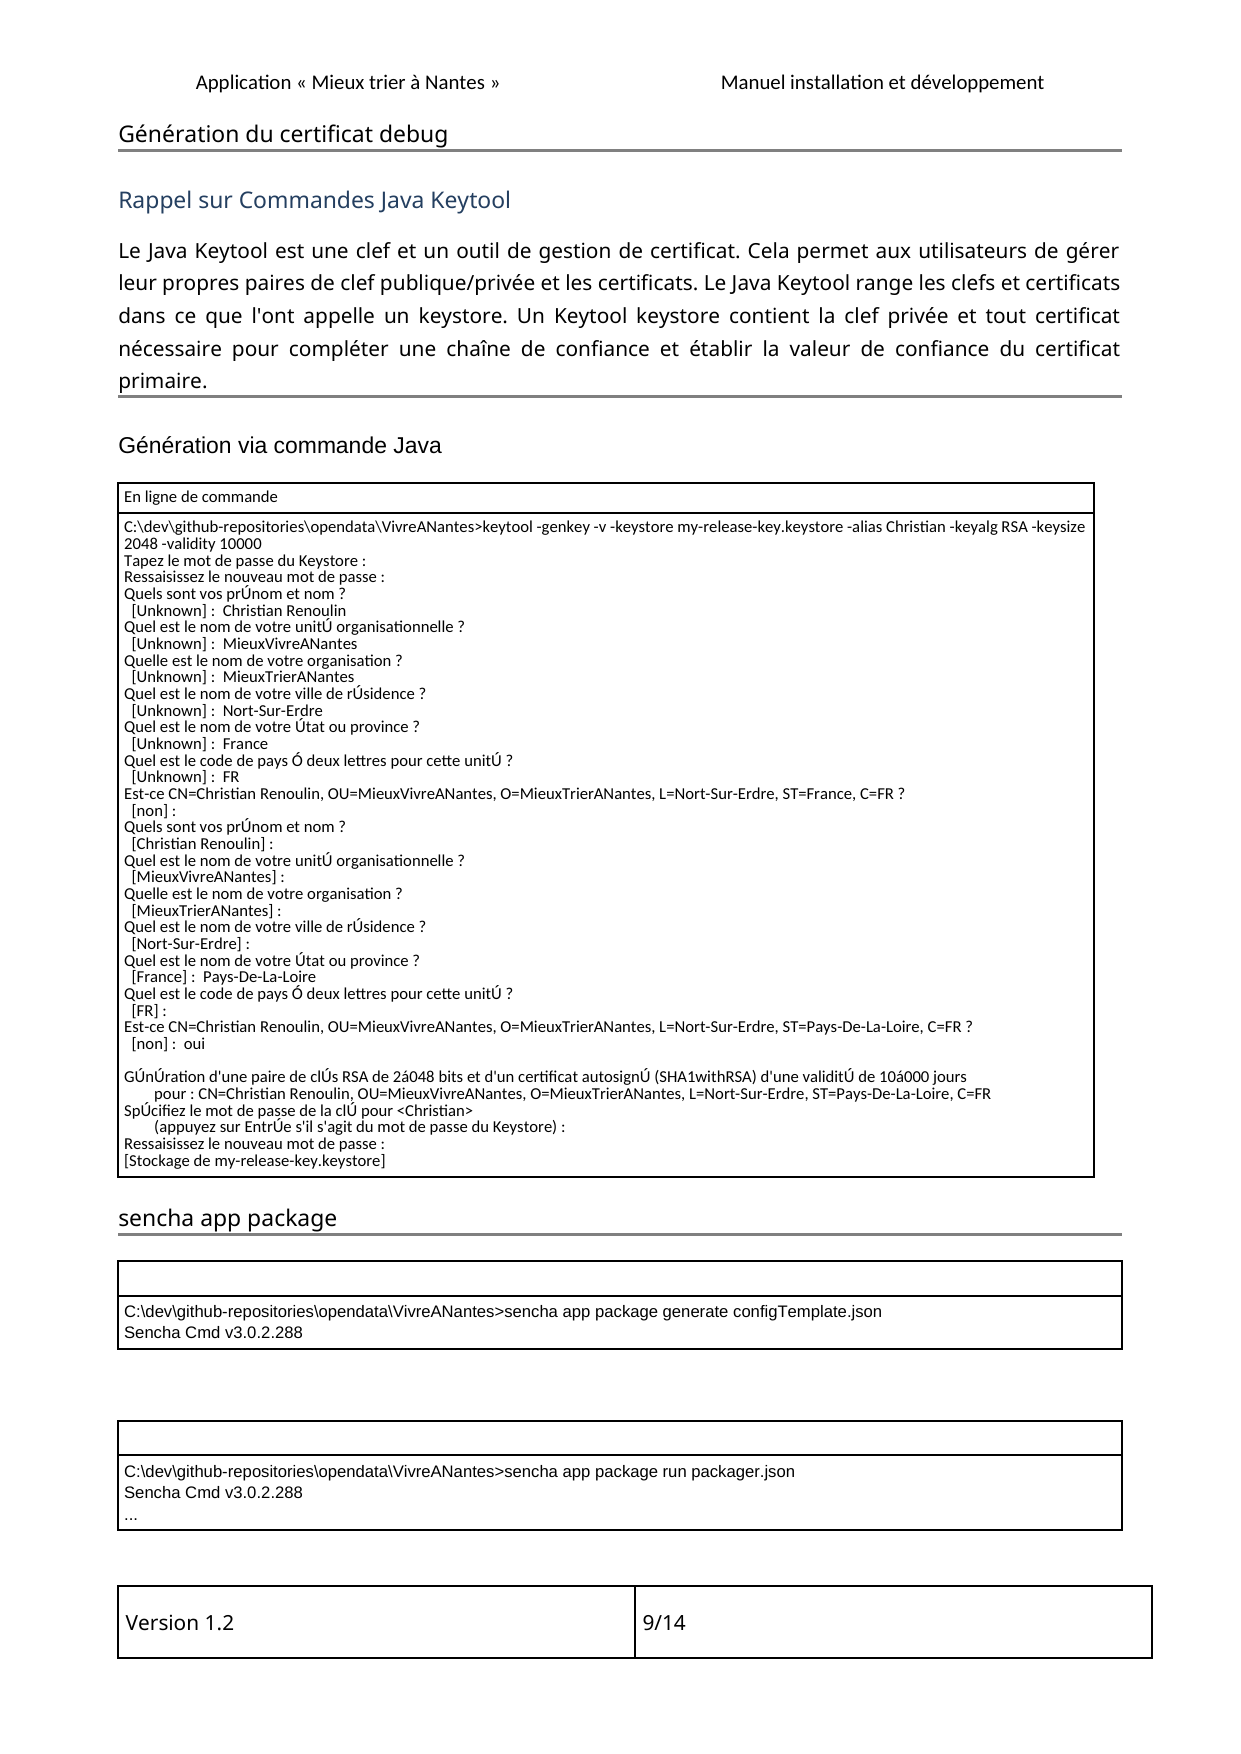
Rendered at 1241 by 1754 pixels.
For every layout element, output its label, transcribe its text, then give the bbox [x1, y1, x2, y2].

subtitle Génération via commande Java [118, 433, 1122, 459]
table_header [119, 1262, 1121, 1294]
subtitle Génération du certificat debug [118, 118, 1122, 149]
table_cell C:\dev\github-repositories\opendata\VivreANantes>sencha app package generate configTemplate.json Sencha Cmd v3.0.2.288 [119, 1297, 1121, 1348]
table_header En ligne de commande [119, 484, 1093, 512]
subtitle Rappel sur Commandes Java Keytool [118, 184, 1122, 215]
table_cell C:\dev\github-repositories\opendata\VivreANantes>sencha app package run packager.json Sencha Cmd v3.0.2.288 ... [119, 1456, 1121, 1529]
table_header [119, 1422, 1121, 1454]
table_cell C:\dev\github-repositories\opendata\VivreANantes>keytool -genkey -v -keystore my-release-key.keystore -alias Christian -keyalg RSA -keysize 2048 -validity 10000 Tapez le mot de passe du Keystore : Ressaisissez le nouveau mot de passe : Quels sont vos prÚnom et nom ? [Unknown] : Christian Renoulin Quel est le nom de votre unitÚ organisationnelle ? [Unknown] : MieuxVivreANantes Quelle est le nom de votre organisation ? [Unknown] : MieuxTrierANantes Quel est le nom de votre ville de rÚsidence ? [Unknown] : Nort-Sur-Erdre Quel est le nom de votre Útat ou province ? [Unknown] : France Quel est le code de pays Ó deux lettres pour cette unitÚ ? [Unknown] : FR Est-ce CN=Christian Renoulin, OU=MieuxVivreANantes, O=MieuxTrierANantes, L=Nort-Sur-Erdre, ST=France, C=FR ? [non] : Quels sont vos prÚnom et nom ? [Christian Renoulin] : Quel est le nom de votre unitÚ organisationnelle ? [MieuxVivreANantes] : Quelle est le nom de votre organisation ? [MieuxTrierANantes] : Quel est le nom de votre ville de rÚsidence ? [Nort-Sur-Erdre] : Quel est le nom de votre Útat ou province ? [France] : Pays-De-La-Loire Quel est le code de pays Ó deux lettres pour cette unitÚ ? [FR] : Est-ce CN=Christian Renoulin, OU=MieuxVivreANantes, O=MieuxTrierANantes, L=Nort-Sur-Erdre, ST=Pays-De-La-Loire, C=FR ? [non] : oui GÚnÚration d'une paire de clÚs RSA de 2á048 bits et d'un certificat autosignÚ (SHA1withRSA) d'une validitÚ de 10á000 jours pour : CN=Christian Renoulin, OU=MieuxVivreANantes, O=MieuxTrierANantes, L=Nort-Sur-Erdre, ST=Pays-De-La-Loire, C=FR SpÚcifiez le mot de passe de la clÚ pour <Christian> (appuyez sur EntrÚe s'il s'agit du mot de passe du Keystore) : Ressaisissez le nouveau mot de passe : [Stockage de my-release-key.keystore] [119, 514, 1093, 1176]
text Le Java Keytool est une clef et un outil de gestion de certificat. Cela permet aux utilisateurs de gérer leur propres paires de clef publique/privée et les certificats. Le Java Keytool range les clefs et certificats dans ce que l'ont appelle un keystore. Un Keytool keystore contient la clef privée et tout certificat nécessaire pour compléter une chaîne de confiance et établir la valeur de confiance du certificat primaire. [118, 236, 1122, 395]
subtitle sencha app package [118, 1202, 1122, 1233]
